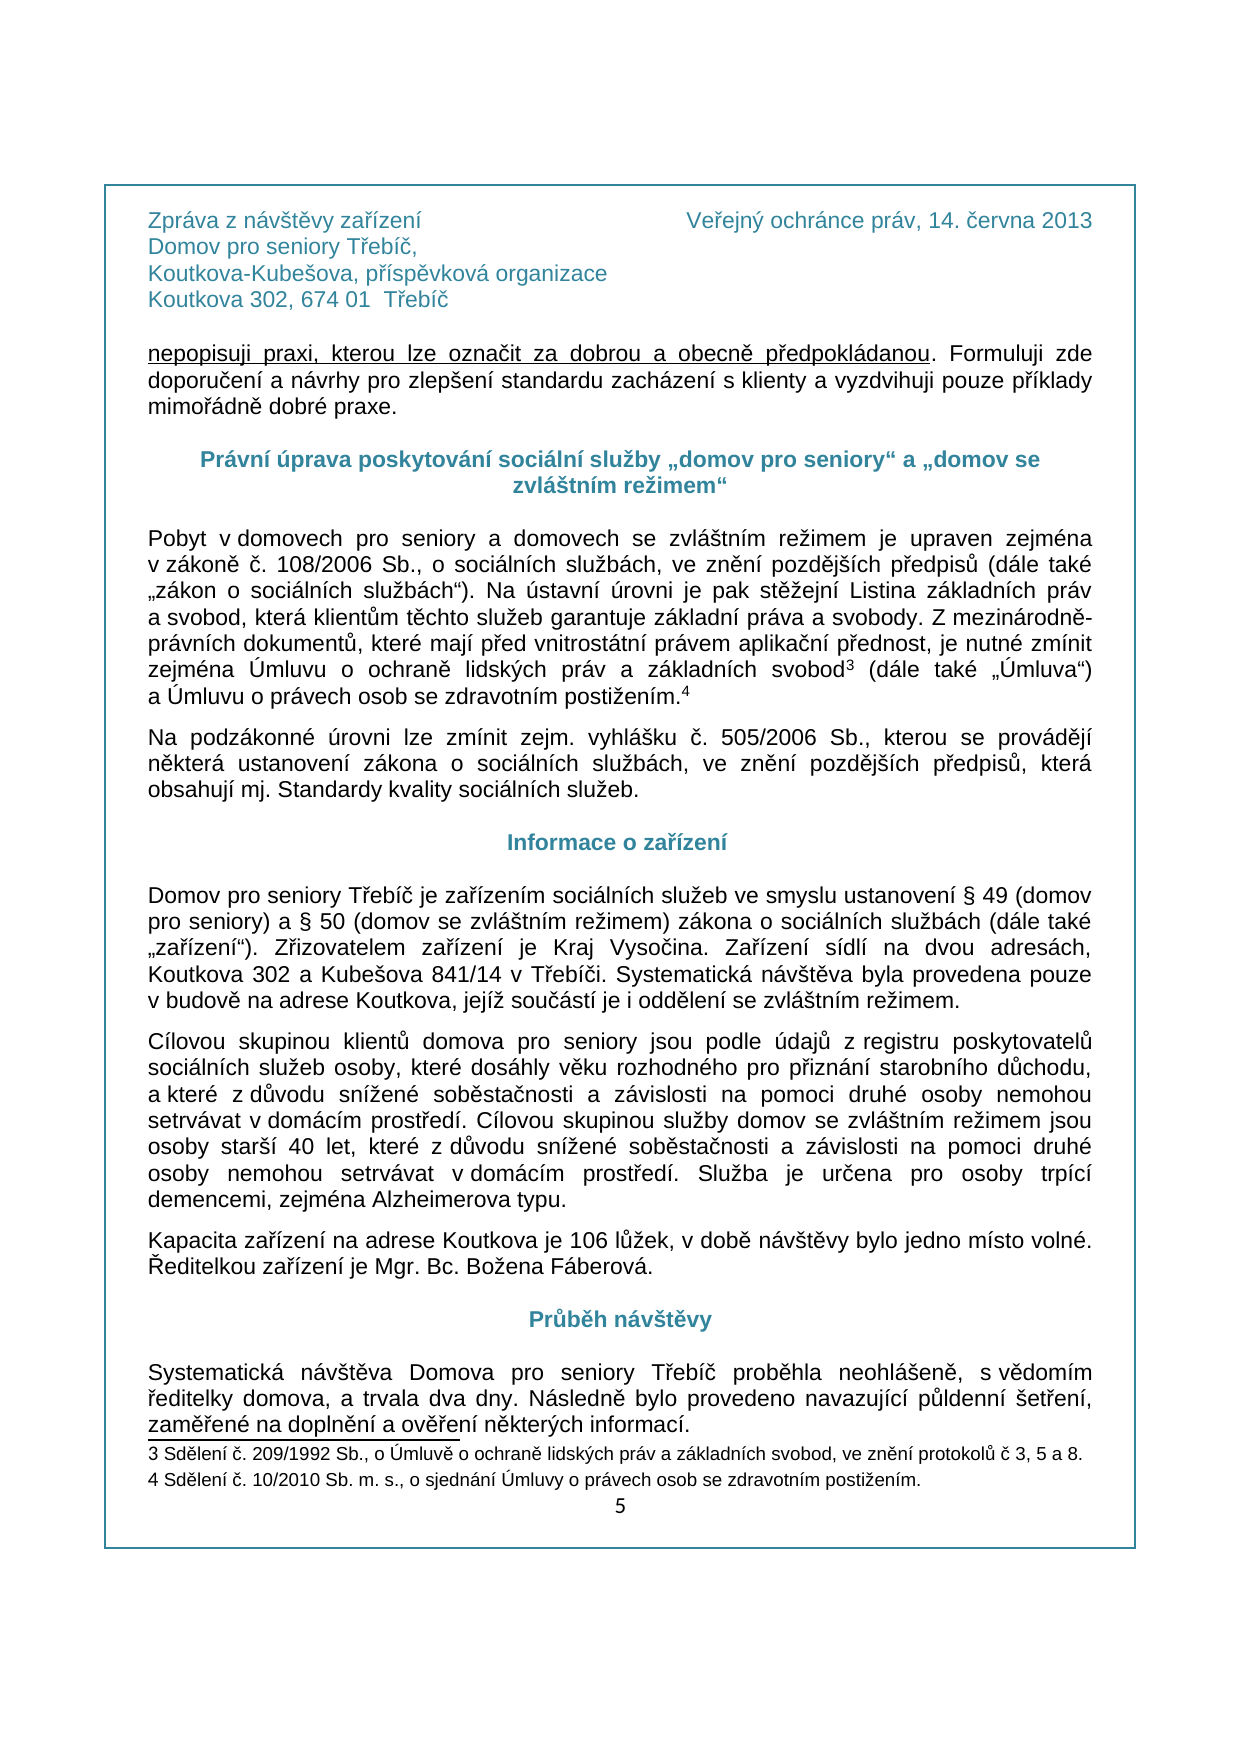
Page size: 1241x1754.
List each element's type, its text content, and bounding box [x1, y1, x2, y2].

text Kapacita zařízení na adrese Koutkova je 106 lůžek, v době návštěvy bylo jedno místo volné. Ředitelkou zařízení je Mgr. Bc. Božena Fáberová. [148, 1227, 1092, 1279]
text Pobyt v domovech pro seniory a domovech se zvláštním režimem je upraven zejména v zákoně č. 108/2006 Sb., o sociálních službách, ve znění pozdějších předpisů (dále také „zákon o sociálních službách“). Na ústavní úrovni je pak stěžejní Listina základních práv a svobod, která klientům těchto služeb garantuje základní práva a svobody. Z mezinárodně-právních dokumentů, které mají před vnitrostátní právem aplikační přednost, je nutné zmínit zejména Úmluvu o ochraně lidských práv a základních svobod (dále také „Úmluva“) a Úmluvu o právech osob se zdravotním postižením. [148, 525, 1092, 709]
text Cílovou skupinou klientů domova pro seniory jsou podle údajů z registru poskytovatelů sociálních služeb osoby, které dosáhly věku rozhodného pro přiznání starobního důchodu, a které z důvodu snížené soběstačnosti a závislosti na pomoci druhé osoby nemohou setrvávat v domácím prostředí. Cílovou skupinou služby domov se zvláštním režimem jsou osoby starší 40 let, které z důvodu snížené soběstačnosti a závislosti na pomoci druhé osoby nemohou setrvávat v domácím prostředí. Služba je určena pro osoby trpící demencemi, zejména Alzheimerova typu. [148, 1028, 1092, 1212]
text Sdělení č. 10/2010 Sb. m. s., o sjednání Úmluvy o právech osob se zdravotním postižením. [148, 1466, 1092, 1491]
text Systematická návštěva Domova pro seniory Třebíč proběhla neohlášeně, s vědomím ředitelky domova, a trvala dva dny. Následně bylo provedeno navazující půldenní šetření, zaměřené na doplnění a ověření některých informací. [148, 1358, 1092, 1437]
text Domov pro seniory Třebíč je zařízením sociálních služeb ve smyslu ustanovení § 49 (domov pro seniory) a § 50 (domov se zvláštním režimem) zákona o sociálních službách (dále také „zařízení“). Zřizovatelem zařízení je Kraj Vysočina. Zařízení sídlí na dvou adresách, Koutkova 302 a Kubešova 841/14 v Třebíči. Systematická návštěva byla provedena pouze v budově na adrese Koutkova, jejíž součástí je i oddělení se zvláštním režimem. [148, 882, 1092, 1013]
text Informace o zařízení [148, 829, 1092, 855]
text Průběh návštěvy [148, 1306, 1092, 1332]
text nepopisuji praxi, kterou lze označit za dobrou a obecně předpokládanou. Formuluji zde doporučení a návrhy pro zlepšení standardu zacházení s klienty a vyzdvihuji pouze příklady mimořádně dobré praxe. [148, 340, 1092, 419]
text Právní úprava poskytování sociální služby „domov pro seniory“ a „domov se zvláštním režimem“ [148, 446, 1092, 498]
text Sdělení č. 209/1992 Sb., o Úmluvě o ochraně lidských práv a základních svobod, ve znění protokolů č 3, 5 a 8. [148, 1440, 1092, 1466]
text Na podzákonné úrovni lze zmínit zejm. vyhlášku č. 505/2006 Sb., kterou se provádějí některá ustanovení zákona o sociálních službách, ve znění pozdějších předpisů, která obsahují mj. Standardy kvality sociálních služeb. [148, 723, 1092, 803]
